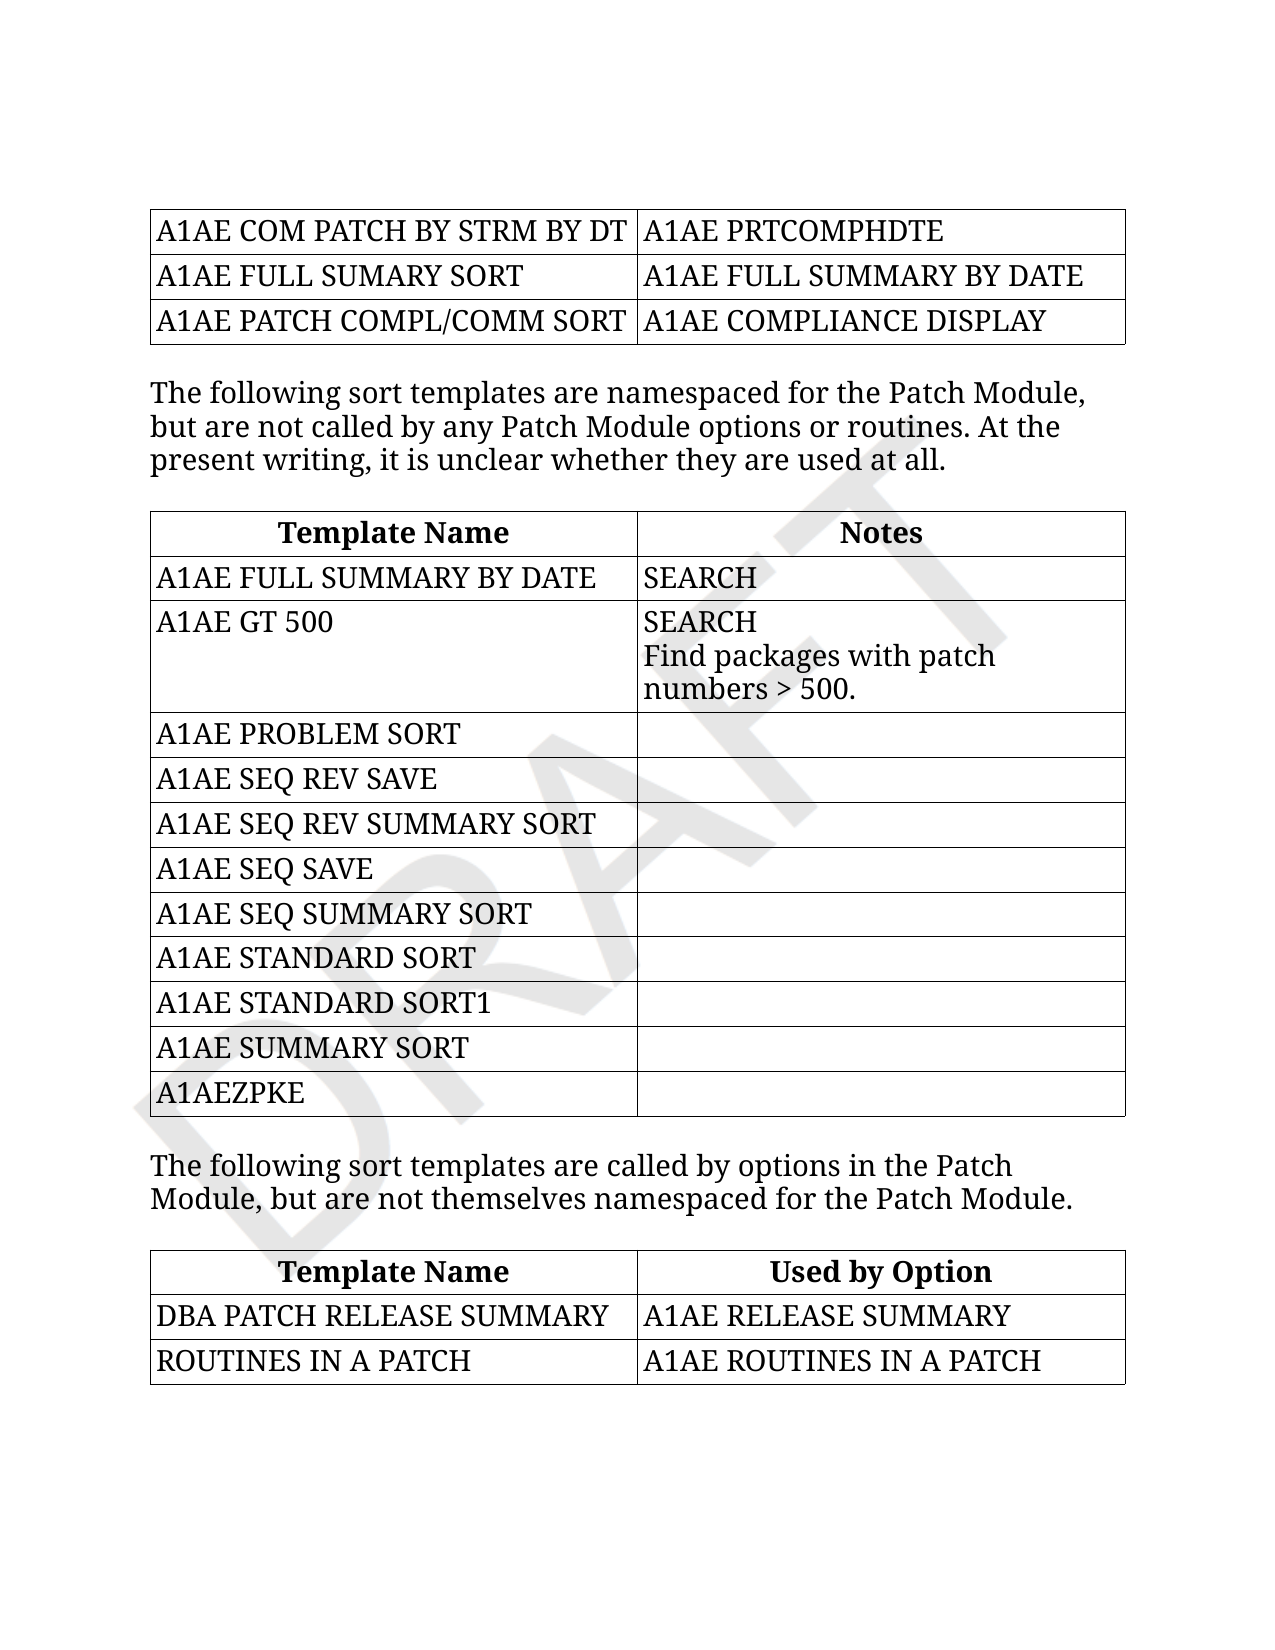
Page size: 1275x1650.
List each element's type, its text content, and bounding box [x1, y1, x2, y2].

table_header Template Name [151, 1251, 637, 1294]
table_cell A1AE STANDARD SORT1 [151, 982, 637, 1026]
table_cell A1AE SEQ REV SUMMARY SORT [151, 803, 637, 847]
table_cell [638, 893, 1125, 936]
text The following sort templates are namespaced for the Patch Module, but are not called by any Patch Module options or routines. At the present writing, it is unclear whether they are used at all. [150, 377, 1125, 477]
table_cell [638, 1027, 1125, 1071]
table_cell A1AE PROBLEM SORT [151, 713, 637, 757]
picture [237, 1216, 1038, 1225]
table_cell A1AEZPKE [151, 1072, 637, 1116]
table_header Template Name [151, 512, 637, 556]
table_cell A1AE FULL SUMMARY BY DATE [151, 557, 637, 600]
table_cell A1AE STANDARD SORT [151, 937, 637, 981]
table_cell [638, 803, 1125, 847]
table_cell [638, 937, 1125, 981]
text The following sort templates are called by options in the Patch Module, but are not themselves namespaced for the Patch Module. [150, 1149, 1125, 1216]
table_cell A1AE SEQ REV SAVE [151, 758, 637, 802]
table_cell A1AE SEQ SAVE [151, 848, 637, 892]
table_header Notes [638, 512, 1125, 556]
table_cell [638, 713, 1125, 757]
table_cell A1AE COMPLIANCE DISPLAY [638, 300, 1125, 344]
table_cell [638, 982, 1125, 1026]
picture [237, 1117, 1038, 1149]
table_cell SEARCH [638, 557, 1125, 600]
picture [237, 477, 1038, 511]
table_cell ROUTINES IN A PATCH [151, 1340, 637, 1384]
table_cell [638, 758, 1125, 802]
table_cell A1AE GT 500 [151, 601, 637, 712]
table_cell A1AE COM PATCH BY STRM BY DT [151, 210, 637, 254]
table_cell A1AE PRTCOMPHDTE [638, 210, 1125, 254]
table_cell [638, 848, 1125, 892]
table_cell A1AE FULL SUMARY SORT [151, 255, 637, 299]
table_cell A1AE SUMMARY SORT [151, 1027, 637, 1071]
table_cell DBA PATCH RELEASE SUMMARY [151, 1295, 637, 1339]
table_header Used by Option [638, 1251, 1125, 1294]
table_cell A1AE SEQ SUMMARY SORT [151, 893, 637, 936]
table_cell SEARCH Find packages with patch numbers > 500. [638, 601, 1125, 712]
table_cell A1AE RELEASE SUMMARY [638, 1295, 1125, 1339]
table_cell [638, 1072, 1125, 1116]
table_cell A1AE PATCH COMPL/COMM SORT [151, 300, 637, 344]
table_cell A1AE ROUTINES IN A PATCH [638, 1340, 1125, 1384]
table_cell A1AE FULL SUMMARY BY DATE [638, 255, 1125, 299]
